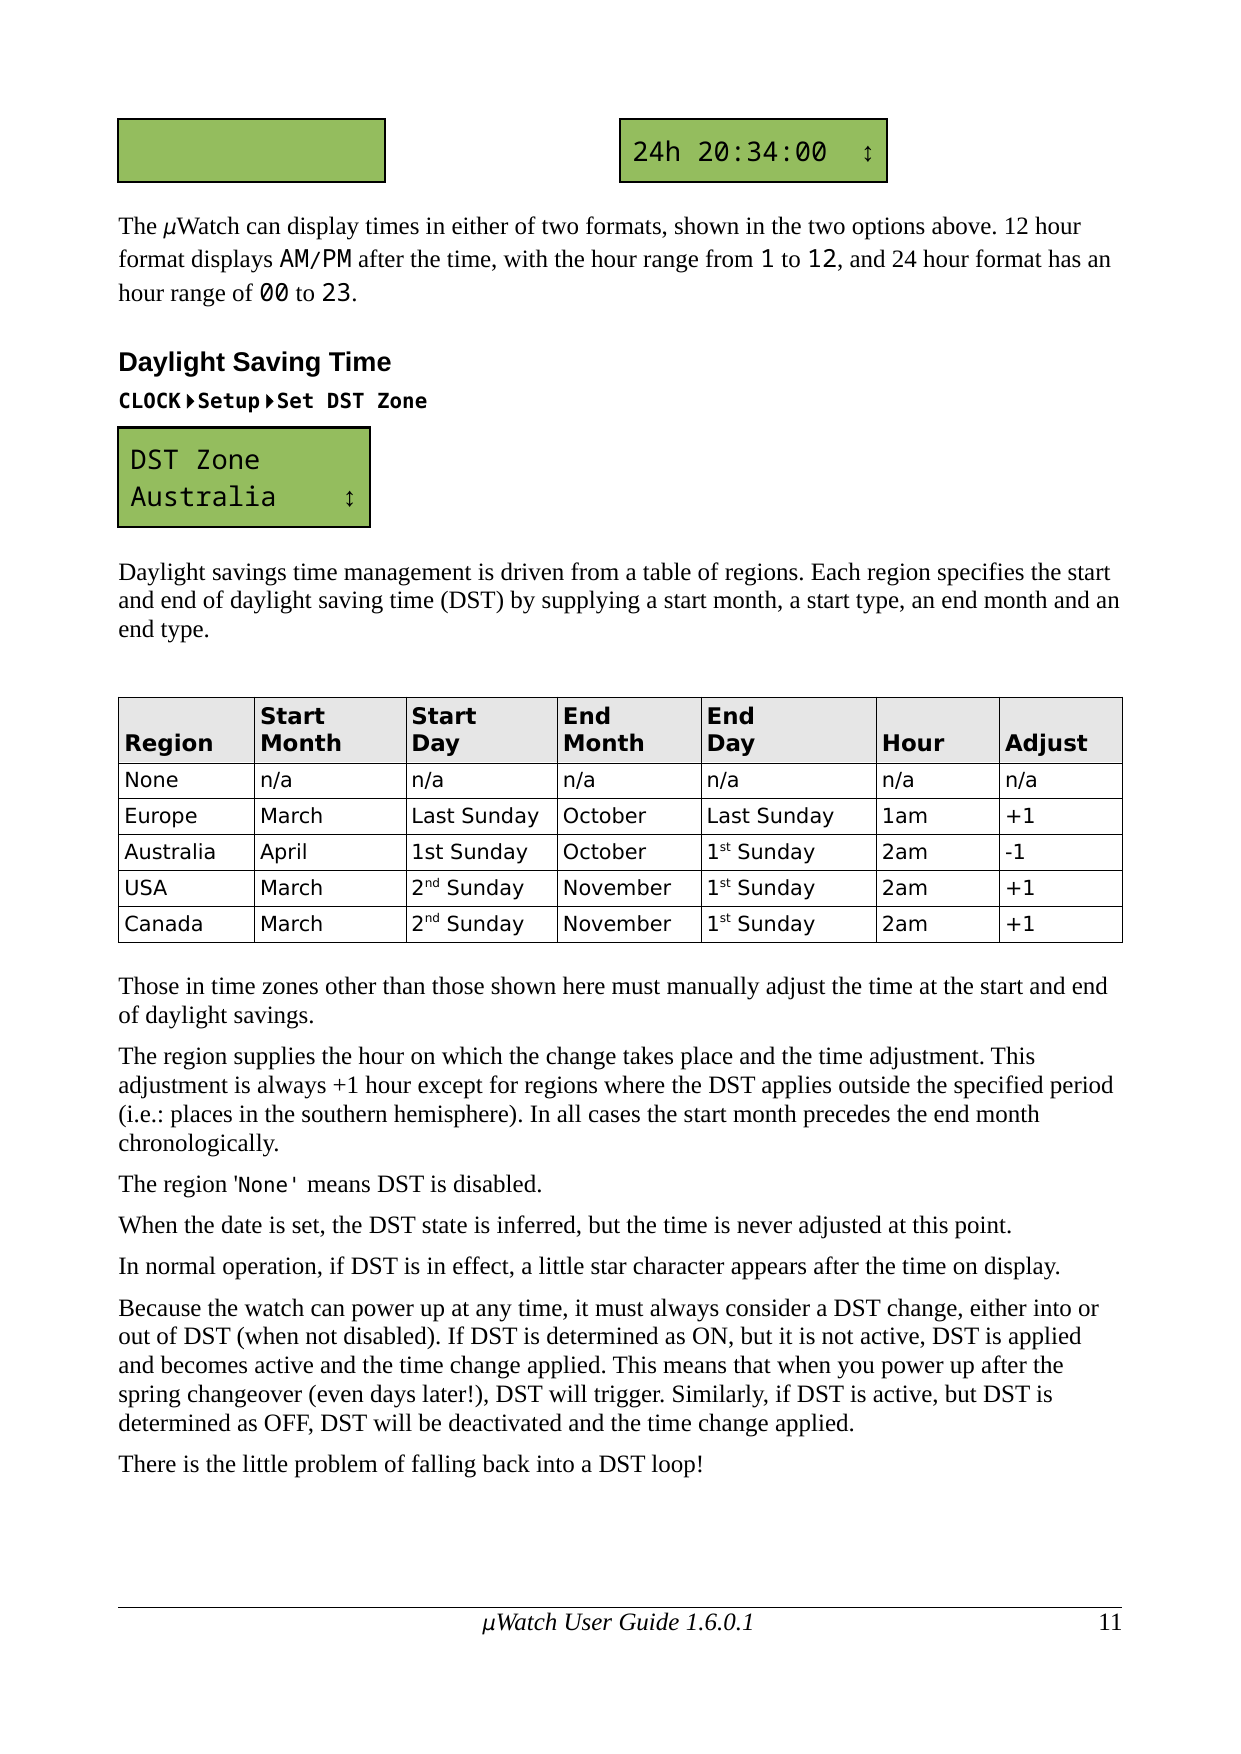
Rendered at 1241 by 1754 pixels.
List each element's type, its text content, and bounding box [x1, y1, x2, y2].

table_header End Day [702, 698, 876, 762]
table_header Time Format 24h 20:34:00 ↕ [621, 120, 886, 181]
table_cell October [558, 799, 701, 834]
text In normal operation, if DST is in effect, a little star character appears after the time on display. [118, 1251, 1122, 1280]
table_cell 2am [877, 835, 999, 870]
table_cell April [255, 835, 406, 870]
table_cell 1am [877, 799, 999, 834]
table_header End Month [558, 698, 701, 762]
table_cell Last Sunday [407, 799, 557, 834]
table_header Time Format 24h 20:34:00 ↕ [119, 120, 384, 181]
table_header Start Month [255, 698, 406, 762]
table_cell n/a [702, 764, 876, 798]
table_header Start Day [407, 698, 557, 762]
table_cell n/a [255, 764, 406, 798]
table_cell October [558, 835, 701, 870]
text Daylight savings time management is driven from a table of regions. Each region specifies the start and end of daylight saving time (DST) by supplying a start month, a start type, an end month and an end type. [118, 557, 1122, 643]
table_cell n/a [407, 764, 557, 798]
subtitle Daylight Saving Time [118, 346, 1122, 377]
table_header Hour [877, 698, 999, 762]
table_cell n/a [1000, 764, 1122, 798]
table_cell November [558, 907, 701, 942]
table_cell n/a [558, 764, 701, 798]
table_cell Canada [119, 907, 254, 942]
text When the date is set, the DST state is inferred, but the time is never adjusted at this point. [118, 1210, 1122, 1239]
table_cell -1 [1000, 835, 1122, 870]
text There is the little problem of falling back into a DST loop! [118, 1449, 1122, 1478]
table_header DST Zone Australia ↕ [119, 429, 369, 526]
table_cell None [119, 764, 254, 798]
table_cell Last Sunday [702, 799, 876, 834]
text The region supplies the hour on which the change takes place and the time adjustment. This adjustment is always +1 hour except for regions where the DST applies outside the specified period (i.e.: places in the southern hemisphere). In all cases the start month precedes the end month chronologically. [118, 1041, 1122, 1156]
table_cell +1 [1000, 871, 1122, 906]
table_cell 1st Sunday [702, 871, 876, 906]
text The μWatch can display times in either of two formats, shown in the two options above. 12 hour format displays AM/PM after the time, with the hour range from 1 to 12, and 24 hour format has an hour range of 00 to 23. [118, 211, 1122, 308]
table_cell March [255, 907, 406, 942]
table_cell March [255, 871, 406, 906]
table_cell March [255, 799, 406, 834]
table_header Adjust [1000, 698, 1122, 762]
table_cell n/a [877, 764, 999, 798]
text Those in time zones other than those shown here must manually adjust the time at the start and end of daylight savings. [118, 971, 1122, 1029]
table_cell Europe [119, 799, 254, 834]
table_header Region [119, 698, 254, 762]
text CLOCKSetupSet DST Zone [118, 389, 1122, 414]
table_cell 1st Sunday [702, 835, 876, 870]
table_cell 2am [877, 871, 999, 906]
text The region 'None' means DST is disabled. [118, 1169, 1122, 1198]
table_cell Australia [119, 835, 254, 870]
text Because the watch can power up at any time, it must always consider a DST change, either into or out of DST (when not disabled). If DST is determined as ON, but it is not active, DST is applied and becomes active and the time change applied. This means that when you power up after the spring changeover (even days later!), DST will trigger. Similarly, if DST is active, but DST is determined as OFF, DST will be deactivated and the time change applied. [118, 1293, 1122, 1436]
table_cell 2nd Sunday [407, 871, 557, 906]
table_cell 1st Sunday [702, 907, 876, 942]
table_cell 1st Sunday [407, 835, 557, 870]
table_cell USA [119, 871, 254, 906]
table_cell November [558, 871, 701, 906]
table_cell 2am [877, 907, 999, 942]
table_cell +1 [1000, 907, 1122, 942]
table_cell 2nd Sunday [407, 907, 557, 942]
table_cell +1 [1000, 799, 1122, 834]
